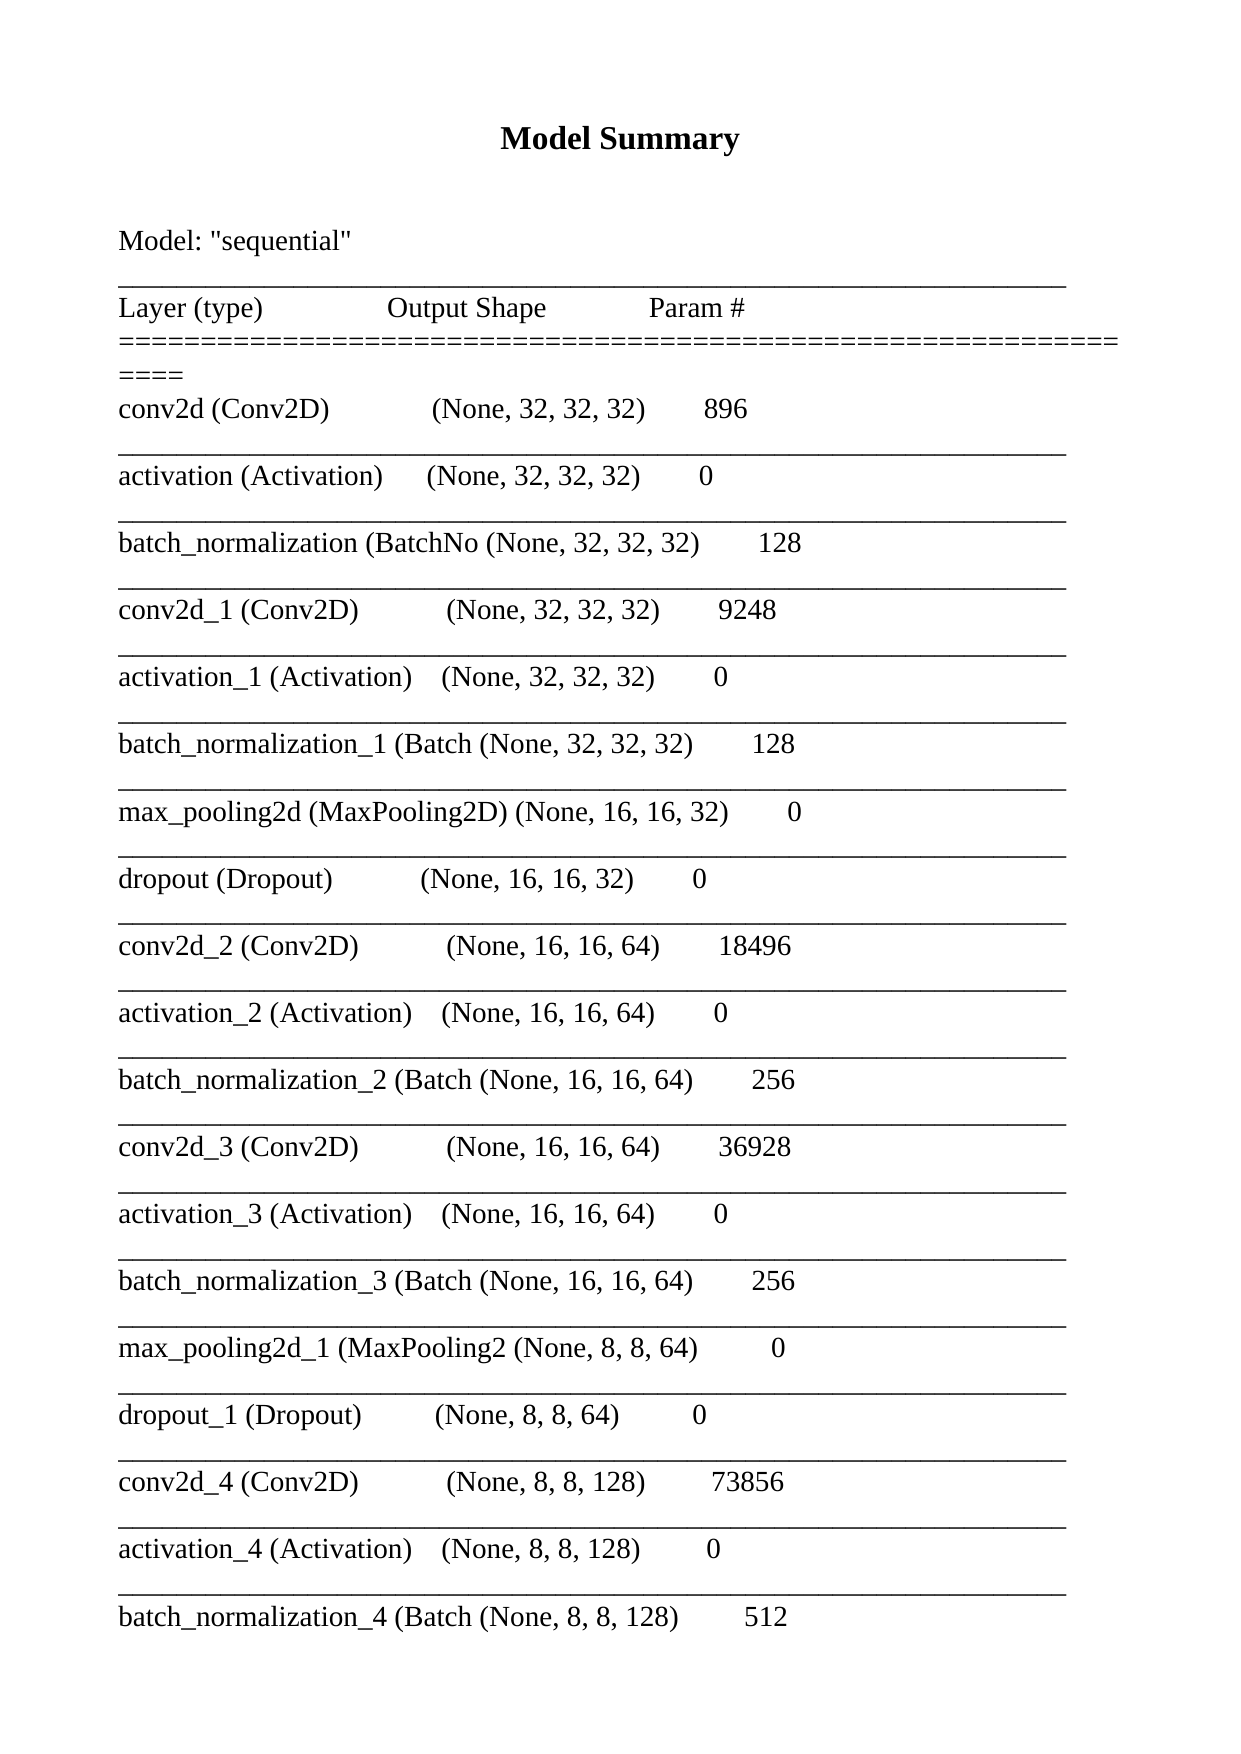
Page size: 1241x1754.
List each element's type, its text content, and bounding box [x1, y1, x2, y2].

text _________________________________________________________________ [118, 894, 1122, 928]
text ================================================================= [118, 324, 1122, 391]
text batch_normalization_3 (Batch (None, 16, 16, 64) 256 [118, 1263, 1122, 1297]
text batch_normalization_4 (Batch (None, 8, 8, 128) 512 [118, 1599, 1122, 1632]
text _________________________________________________________________ [118, 1431, 1122, 1464]
text _________________________________________________________________ [118, 1028, 1122, 1062]
text _________________________________________________________________ [118, 1096, 1122, 1129]
text Model: "sequential" [118, 223, 1122, 257]
text _________________________________________________________________ [118, 1364, 1122, 1397]
text batch_normalization (BatchNo (None, 32, 32, 32) 128 [118, 525, 1122, 559]
text conv2d_2 (Conv2D) (None, 16, 16, 64) 18496 [118, 928, 1122, 961]
text _________________________________________________________________ [118, 1498, 1122, 1532]
text _________________________________________________________________ [118, 1565, 1122, 1599]
text _________________________________________________________________ [118, 425, 1122, 458]
text _________________________________________________________________ [118, 257, 1122, 291]
text activation (Activation) (None, 32, 32, 32) 0 [118, 458, 1122, 492]
text _________________________________________________________________ [118, 626, 1122, 659]
text dropout_1 (Dropout) (None, 8, 8, 64) 0 [118, 1397, 1122, 1431]
text activation_3 (Activation) (None, 16, 16, 64) 0 [118, 1196, 1122, 1230]
text _________________________________________________________________ [118, 961, 1122, 995]
text conv2d_4 (Conv2D) (None, 8, 8, 128) 73856 [118, 1464, 1122, 1498]
text Layer (type) Output Shape Param # [118, 291, 1122, 324]
text batch_normalization_1 (Batch (None, 32, 32, 32) 128 [118, 727, 1122, 760]
text _________________________________________________________________ [118, 693, 1122, 727]
text conv2d_1 (Conv2D) (None, 32, 32, 32) 9248 [118, 592, 1122, 626]
text _________________________________________________________________ [118, 559, 1122, 592]
text dropout (Dropout) (None, 16, 16, 32) 0 [118, 861, 1122, 894]
text _________________________________________________________________ [118, 760, 1122, 794]
text activation_2 (Activation) (None, 16, 16, 64) 0 [118, 995, 1122, 1028]
text activation_4 (Activation) (None, 8, 8, 128) 0 [118, 1532, 1122, 1565]
text max_pooling2d (MaxPooling2D) (None, 16, 16, 32) 0 [118, 794, 1122, 827]
text _________________________________________________________________ [118, 1297, 1122, 1330]
text Model Summary [118, 118, 1122, 156]
text activation_1 (Activation) (None, 32, 32, 32) 0 [118, 659, 1122, 693]
text _________________________________________________________________ [118, 1163, 1122, 1196]
text _________________________________________________________________ [118, 1230, 1122, 1263]
text conv2d (Conv2D) (None, 32, 32, 32) 896 [118, 391, 1122, 425]
text max_pooling2d_1 (MaxPooling2 (None, 8, 8, 64) 0 [118, 1330, 1122, 1364]
text conv2d_3 (Conv2D) (None, 16, 16, 64) 36928 [118, 1129, 1122, 1163]
text _________________________________________________________________ [118, 492, 1122, 525]
text _________________________________________________________________ [118, 827, 1122, 861]
text batch_normalization_2 (Batch (None, 16, 16, 64) 256 [118, 1062, 1122, 1096]
